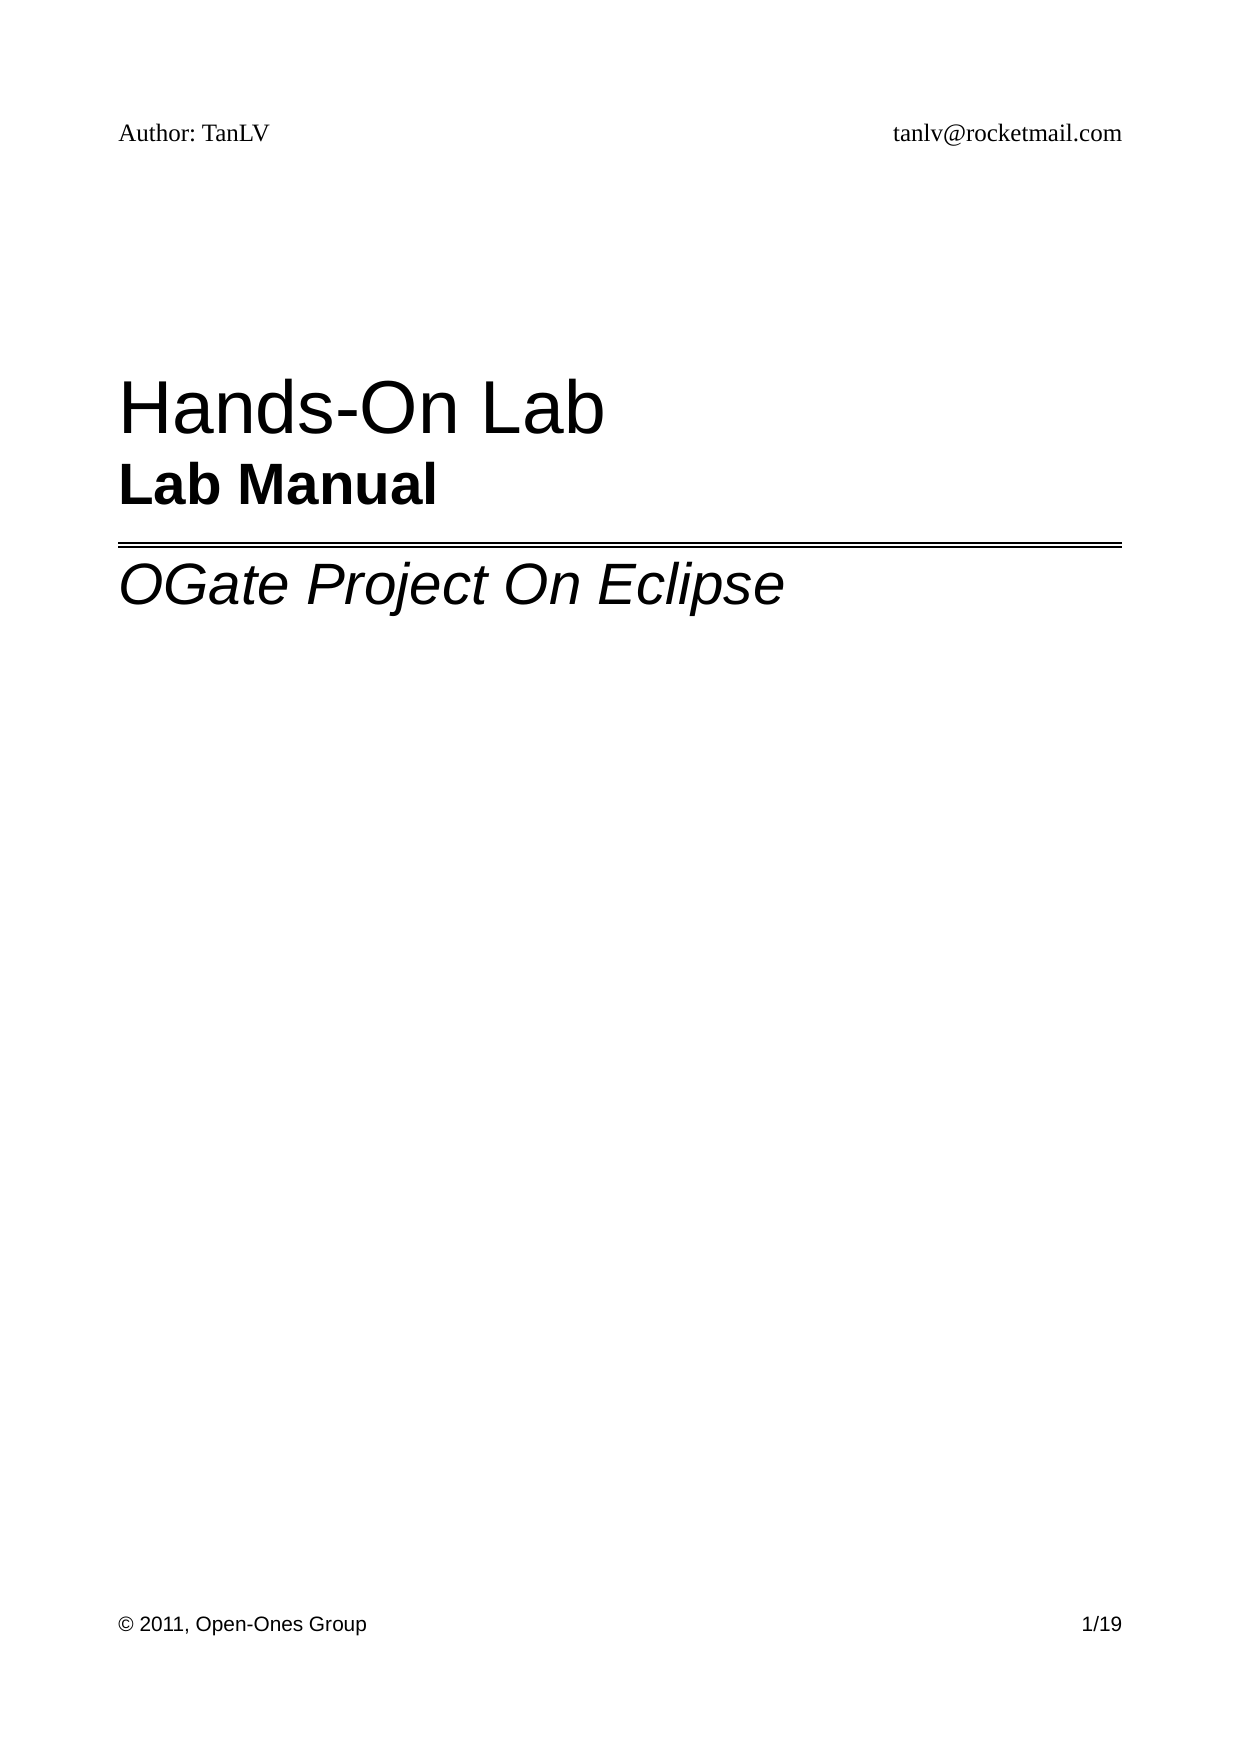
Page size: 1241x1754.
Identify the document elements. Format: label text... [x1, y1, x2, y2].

text OGate Project On Eclipse [118, 548, 1122, 617]
title Lab Manual [118, 449, 1122, 517]
title Hands-On Lab [118, 363, 1122, 449]
